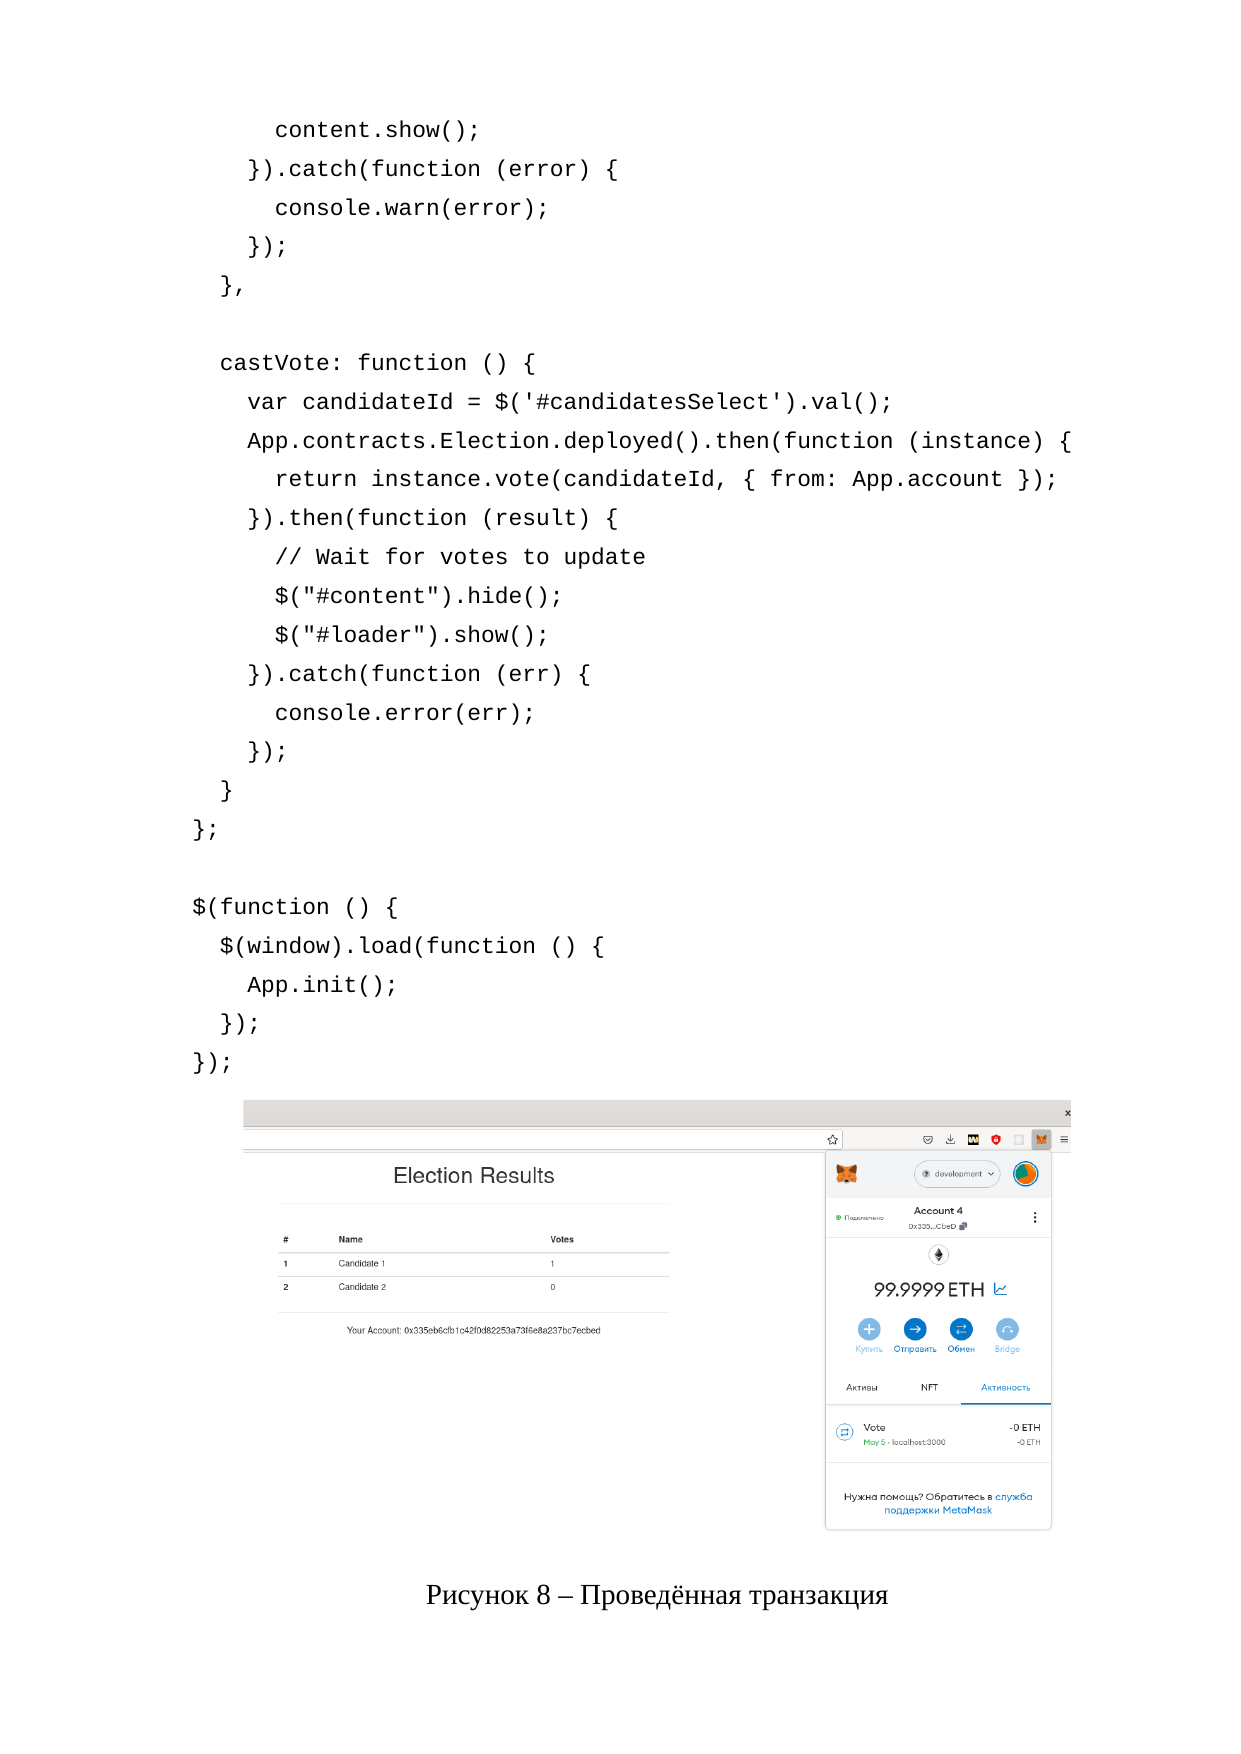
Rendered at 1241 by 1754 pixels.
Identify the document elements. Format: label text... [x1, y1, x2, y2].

text }); [118, 235, 1122, 261]
text castVote: function () { [118, 351, 1122, 377]
text $("#loader").show(); [118, 623, 1122, 649]
text $("#content").hide(); [118, 584, 1122, 610]
text }); [118, 1012, 1122, 1038]
text // Wait for votes to update [118, 546, 1122, 571]
text } [118, 779, 1122, 804]
text console.error(err); [118, 701, 1122, 727]
text console.warn(error); [118, 196, 1122, 222]
text $(function () { [118, 895, 1122, 921]
text }).catch(function (err) { [118, 662, 1122, 688]
text content.show(); [118, 118, 1122, 144]
picture [277, 1099, 488, 1561]
text }).catch(function (error) { [118, 157, 1122, 183]
text App.init(); [118, 973, 1122, 999]
text }).then(function (result) { [118, 507, 1122, 533]
text }); [118, 740, 1122, 766]
text var candidateId = $('#candidatesSelect').val(); [118, 390, 1122, 416]
text }); [118, 1051, 1122, 1077]
text return instance.vote(candidateId, { from: App.account }); [118, 468, 1122, 494]
text App.contracts.Election.deployed().then(function (instance) { [118, 429, 1122, 455]
text }; [118, 817, 1122, 843]
text Рисунок 8 – Проведённая транзакция [118, 1089, 1122, 1610]
text }, [118, 273, 1122, 299]
text $(window).load(function () { [118, 934, 1122, 960]
